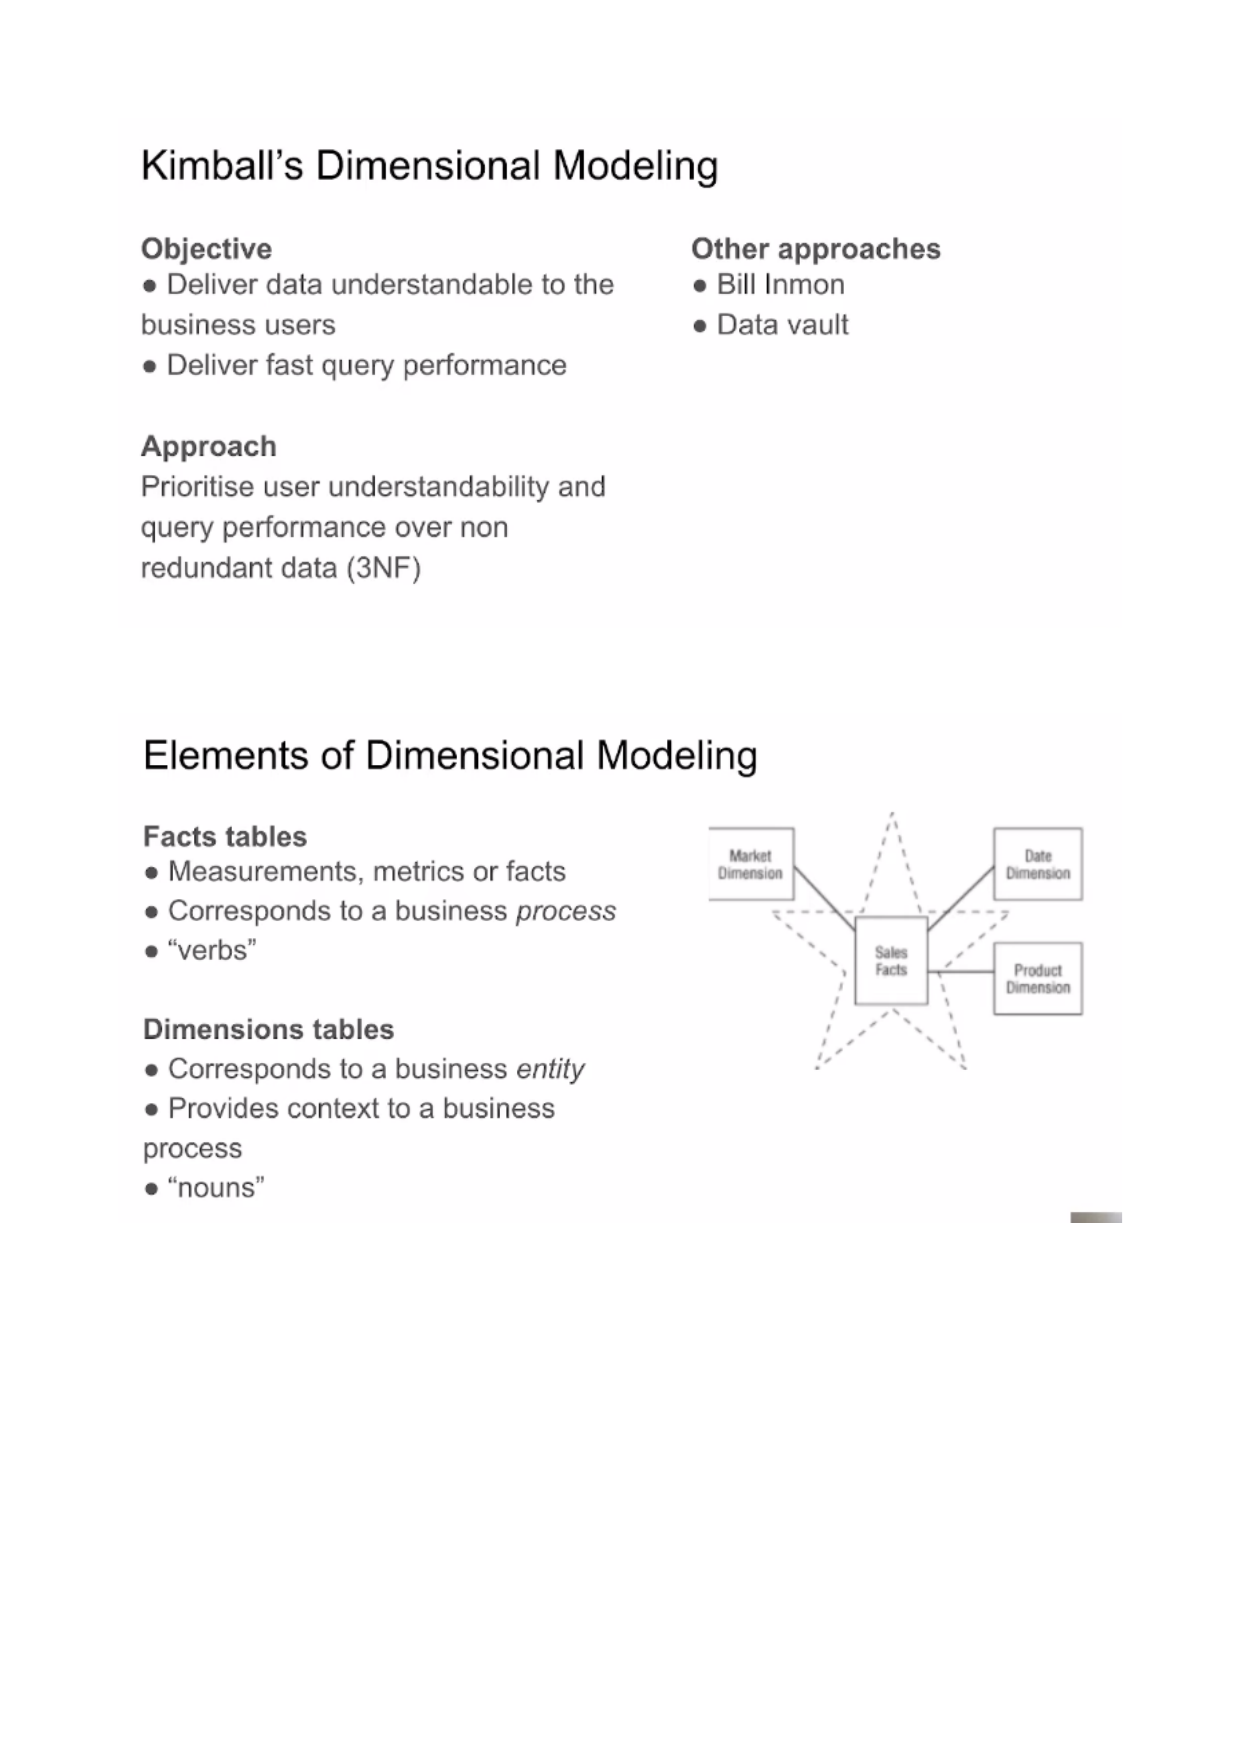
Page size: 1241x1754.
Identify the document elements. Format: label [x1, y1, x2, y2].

picture [118, 713, 1123, 1223]
picture [118, 118, 1123, 628]
